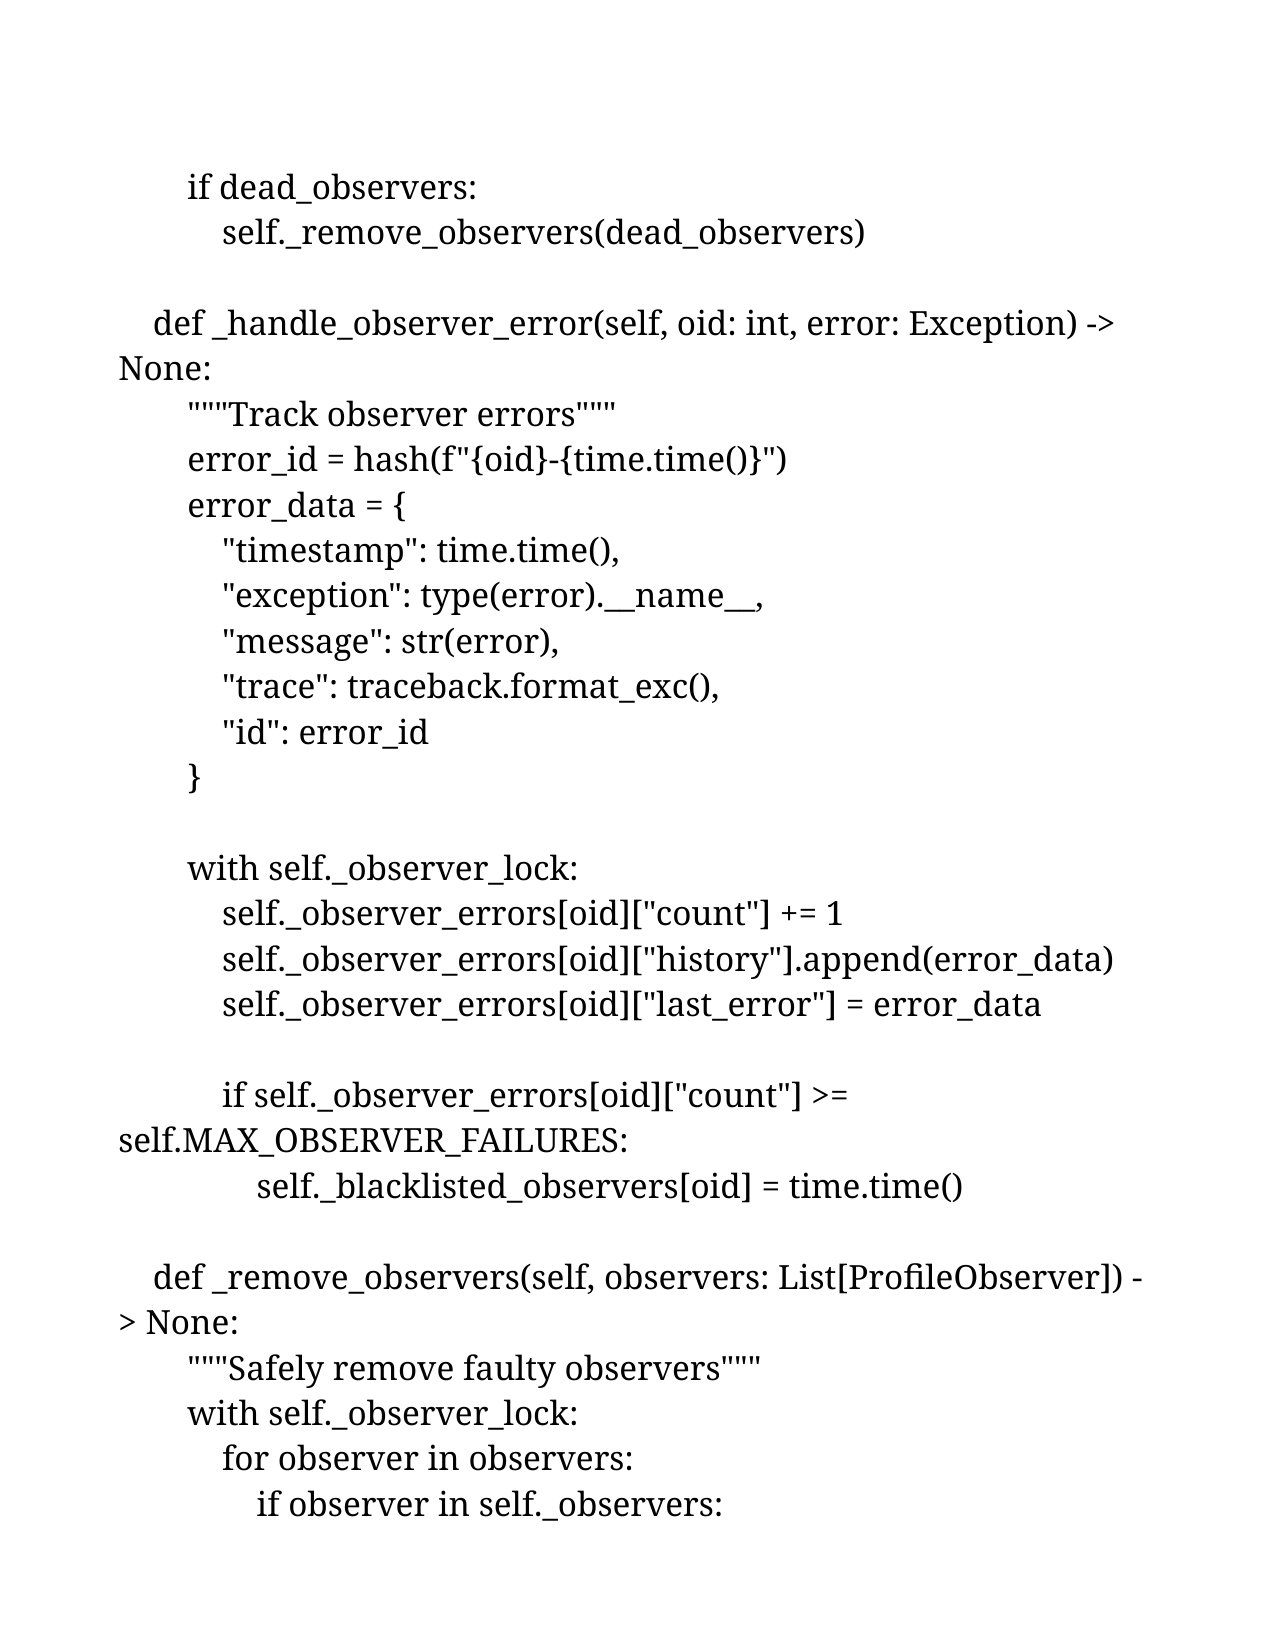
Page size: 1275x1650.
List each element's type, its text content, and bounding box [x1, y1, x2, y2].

text def _remove_observers(self, observers: List[ProfileObserver]) -> None: [118, 1253, 1157, 1344]
text "message": str(error), [118, 618, 1157, 663]
text with self._observer_lock: [118, 845, 1157, 890]
text self._remove_observers(dead_observers) [118, 209, 1157, 254]
text if self._observer_errors[oid]["count"] >= self.MAX_OBSERVER_FAILURES: [118, 1072, 1157, 1163]
text "id": error_id [118, 708, 1157, 754]
text with self._observer_lock: [118, 1390, 1157, 1435]
text "timestamp": time.time(), [118, 527, 1157, 572]
text if dead_observers: [118, 163, 1157, 209]
text } [118, 754, 1157, 799]
text error_data = { [118, 481, 1157, 527]
text self._blacklisted_observers[oid] = time.time() [118, 1163, 1157, 1208]
text self._observer_errors[oid]["count"] += 1 [118, 890, 1157, 936]
text if observer in self._observers: [118, 1481, 1157, 1526]
text self._observer_errors[oid]["last_error"] = error_data [118, 981, 1157, 1026]
text self._observer_errors[oid]["history"].append(error_data) [118, 936, 1157, 981]
text error_id = hash(f"{oid}-{time.time()}") [118, 436, 1157, 481]
text for observer in observers: [118, 1435, 1157, 1481]
text def _handle_observer_error(self, oid: int, error: Exception) -> None: [118, 300, 1157, 391]
text """Track observer errors""" [118, 391, 1157, 436]
text """Safely remove faulty observers""" [118, 1344, 1157, 1390]
text "exception": type(error).__name__, [118, 572, 1157, 618]
text "trace": traceback.format_exc(), [118, 663, 1157, 708]
